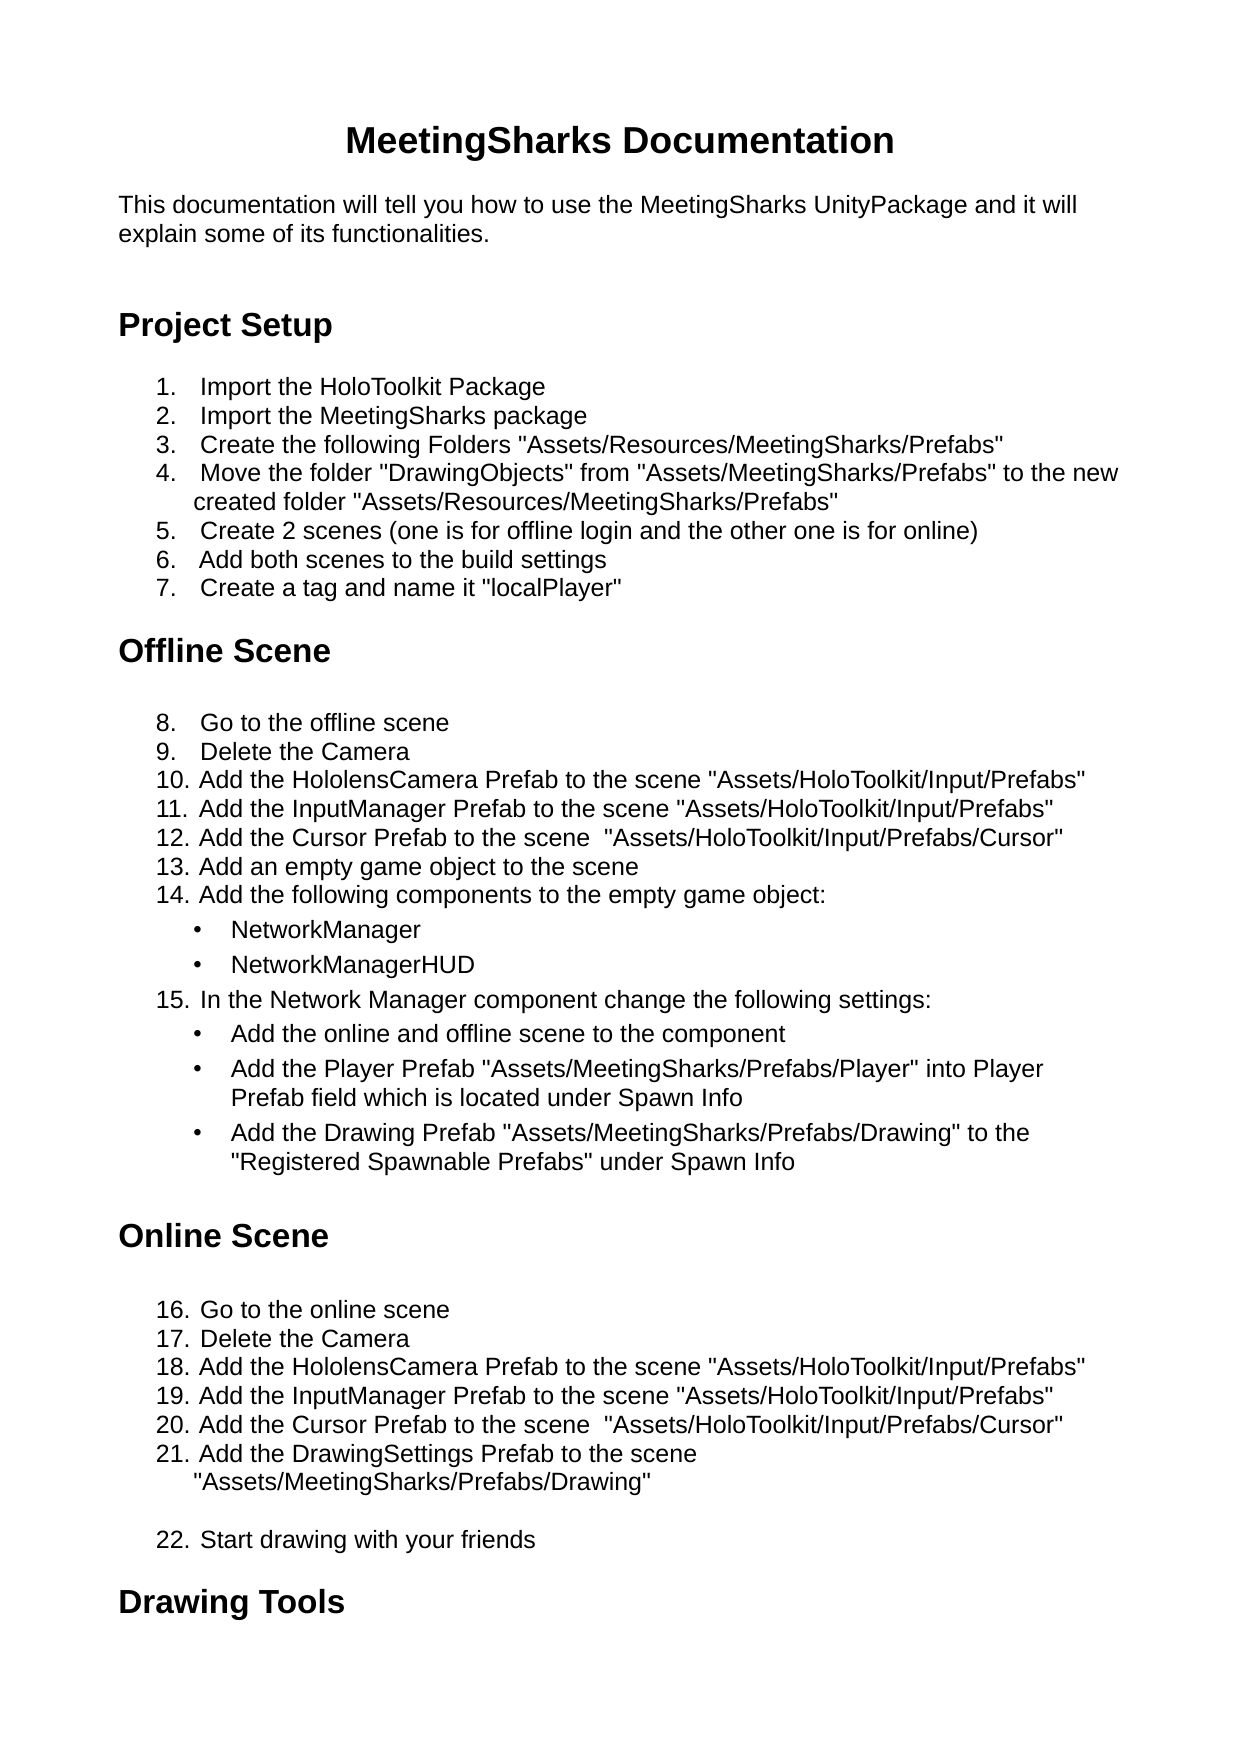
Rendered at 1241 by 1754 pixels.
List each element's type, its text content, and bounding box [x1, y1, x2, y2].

list In the Network Manager component change the following settings: [156, 984, 1122, 1013]
list Move the folder "DrawingObjects" from "Assets/MeetingSharks/Prefabs" to the new created folder "Assets/Resources/MeetingSharks/Prefabs" [156, 458, 1122, 516]
list Add the HololensCamera Prefab to the scene "Assets/HoloToolkit/Input/Prefabs" [156, 1352, 1122, 1381]
text This documentation will tell you how to use the MeetingSharks UnityPackage and it will explain some of its functionalities. [118, 190, 1122, 247]
list Add the online and offline scene to the component [193, 1019, 1122, 1048]
text Drawing Tools [118, 1582, 1122, 1621]
list Add the InputManager Prefab to the scene "Assets/HoloToolkit/Input/Prefabs" [156, 794, 1122, 823]
list Add the following components to the empty game object: [156, 880, 1122, 909]
list NetworkManagerHUD [193, 950, 1122, 979]
list Add the Cursor Prefab to the scene "Assets/HoloToolkit/Input/Prefabs/Cursor" [156, 1410, 1122, 1439]
list Add an empty game object to the scene [156, 852, 1122, 880]
list Add the Player Prefab "Assets/MeetingSharks/Prefabs/Player" into Player Prefab field which is located under Spawn Info [193, 1054, 1122, 1112]
list Add the Drawing Prefab "Assets/MeetingSharks/Prefabs/Drawing" to the "Registered Spawnable Prefabs" under Spawn Info [193, 1118, 1122, 1175]
text MeetingSharks Documentation [118, 118, 1122, 161]
list Import the MeetingSharks package [156, 401, 1122, 430]
text Project Setup [118, 305, 1122, 343]
text Offline Scene [118, 631, 1122, 669]
list Create a tag and name it "localPlayer" [156, 573, 1122, 602]
list Start drawing with your friends [156, 1525, 1122, 1554]
list Add the HololensCamera Prefab to the scene "Assets/HoloToolkit/Input/Prefabs" [156, 765, 1122, 794]
text Online Scene [118, 1216, 1122, 1254]
list Add the InputManager Prefab to the scene "Assets/HoloToolkit/Input/Prefabs" [156, 1381, 1122, 1410]
list Go to the online scene [156, 1295, 1122, 1324]
list Delete the Camera [156, 1324, 1122, 1352]
list Go to the offline scene [156, 708, 1122, 737]
list Create the following Folders "Assets/Resources/MeetingSharks/Prefabs" [156, 430, 1122, 458]
list NetworkManager [193, 915, 1122, 944]
list Add both scenes to the build settings [156, 545, 1122, 573]
list Import the HoloToolkit Package [156, 372, 1122, 401]
list Delete the Camera [156, 737, 1122, 765]
list Add the Cursor Prefab to the scene "Assets/HoloToolkit/Input/Prefabs/Cursor" [156, 823, 1122, 852]
list Add the DrawingSettings Prefab to the scene "Assets/MeetingSharks/Prefabs/Drawing" [156, 1439, 1122, 1496]
list Create 2 scenes (one is for offline login and the other one is for online) [156, 516, 1122, 545]
